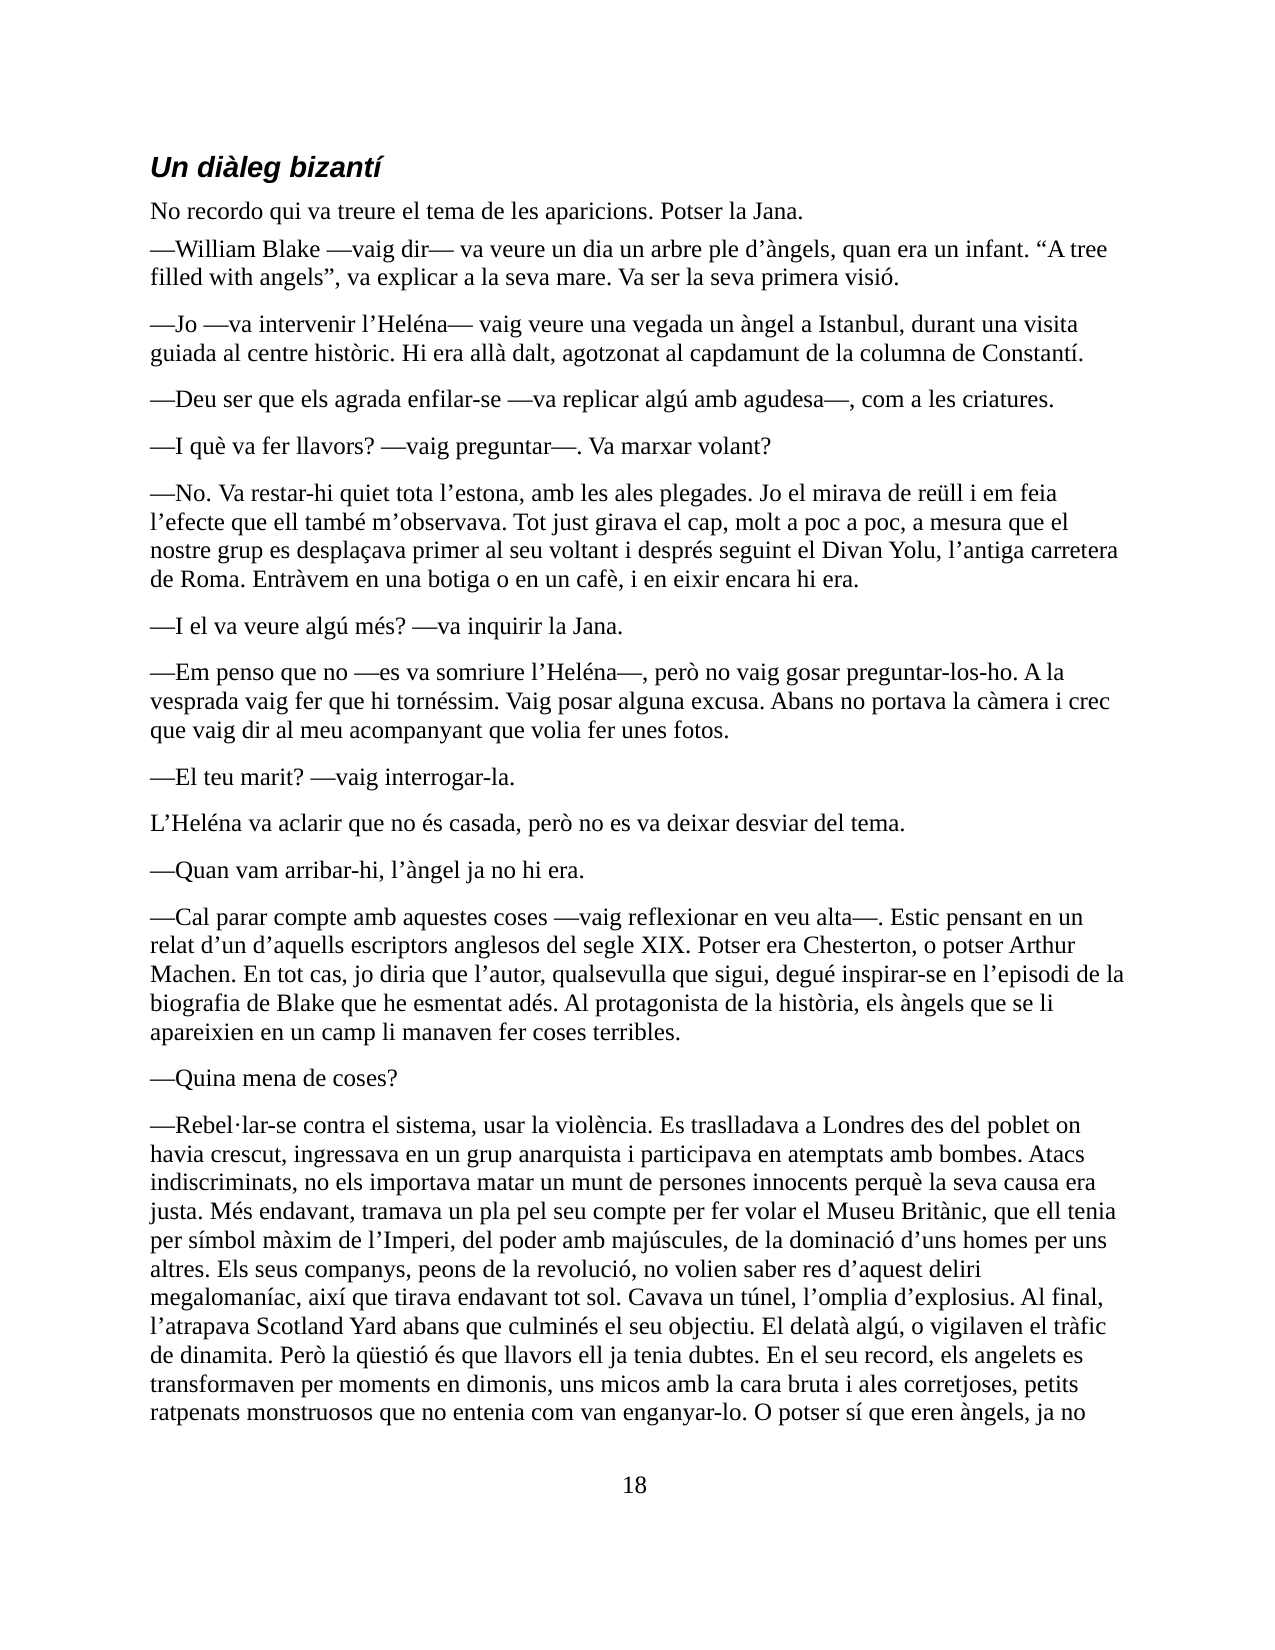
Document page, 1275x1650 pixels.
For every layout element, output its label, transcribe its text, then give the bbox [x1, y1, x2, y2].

text L’Heléna va aclarir que no és casada, però no es va deixar desviar del tema. [150, 808, 1125, 837]
text No recordo qui va treure el tema de les aparicions. Potser la Jana. [150, 196, 1125, 225]
text —Jo —va intervenir l’Heléna— vaig veure una vegada un àngel a Istanbul, durant una visita guiada al centre històric. Hi era allà dalt, agotzonat al capdamunt de la columna de Constantí. [150, 309, 1125, 367]
text —I què va fer llavors? —vaig preguntar—. Va marxar volant? [150, 431, 1125, 460]
subtitle Un diàleg bizantí [150, 150, 1125, 183]
text —El teu marit? —vaig interrogar-la. [150, 762, 1125, 790]
text —Quan vam arribar-hi, l’àngel ja no hi era. [150, 855, 1125, 884]
text —Quina mena de coses? [150, 1063, 1125, 1092]
text —Deu ser que els agrada enfilar-se —va replicar algú amb agudesa—, com a les criatures. [150, 384, 1125, 413]
text —Cal parar compte amb aquestes coses —vaig reflexionar en veu alta—. Estic pensant en un relat d’un d’aquells escriptors anglesos del segle XIX. Potser era Chesterton, o potser Arthur Machen. En tot cas, jo diria que l’autor, qualsevulla que sigui, degué inspirar-se en l’episodi de la biografia de Blake que he esmentat adés. Al protagonista de la història, els àngels que se li apareixien en un camp li manaven fer coses terribles. [150, 902, 1125, 1045]
text —William Blake —vaig dir— va veure un dia un arbre ple d’àngels, quan era un infant. “A tree filled with angels”, va explicar a la seva mare. Va ser la seva primera visió. [150, 234, 1125, 291]
text —Em penso que no —es va somriure l’Heléna—, però no vaig gosar preguntar-los-ho. A la vesprada vaig fer que hi tornéssim. Vaig posar alguna excusa. Abans no portava la càmera i crec que vaig dir al meu acompanyant que volia fer unes fotos. [150, 657, 1125, 744]
text —No. Va restar-hi quiet tota l’estona, amb les ales plegades. Jo el mirava de reüll i em feia l’efecte que ell també m’observava. Tot just girava el cap, molt a poc a poc, a mesura que el nostre grup es desplaçava primer al seu voltant i després seguint el Divan Yolu, l’antiga carretera de Roma. Entràvem en una botiga o en un cafè, i en eixir encara hi era. [150, 478, 1125, 593]
text —Rebel·lar-se contra el sistema, usar la violència. Es traslladava a Londres des del poblet on havia crescut, ingressava en un grup anarquista i participava en atemptats amb bombes. Atacs indiscriminats, no els importava matar un munt de persones innocents perquè la seva causa era justa. Més endavant, tramava un pla pel seu compte per fer volar el Museu Britànic, que ell tenia per símbol màxim de l’Imperi, del poder amb majúscules, de la dominació d’uns homes per uns altres. Els seus companys, peons de la revolució, no volien saber res d’aquest deliri megalomaníac, així que tirava endavant tot sol. Cavava un túnel, l’omplia d’explosius. Al final, l’atrapava Scotland Yard abans que culminés el seu objectiu. El delatà algú, o vigilaven el tràfic de dinamita. Però la qüestió és que llavors ell ja tenia dubtes. En el seu record, els angelets es transformaven per moments en dimonis, uns micos amb la cara bruta i ales corretjoses, petits ratpenats monstruosos que no entenia com van enganyar-lo. O potser sí que eren àngels, ja no [150, 1110, 1125, 1426]
text —I el va veure algú més? —va inquirir la Jana. [150, 611, 1125, 639]
